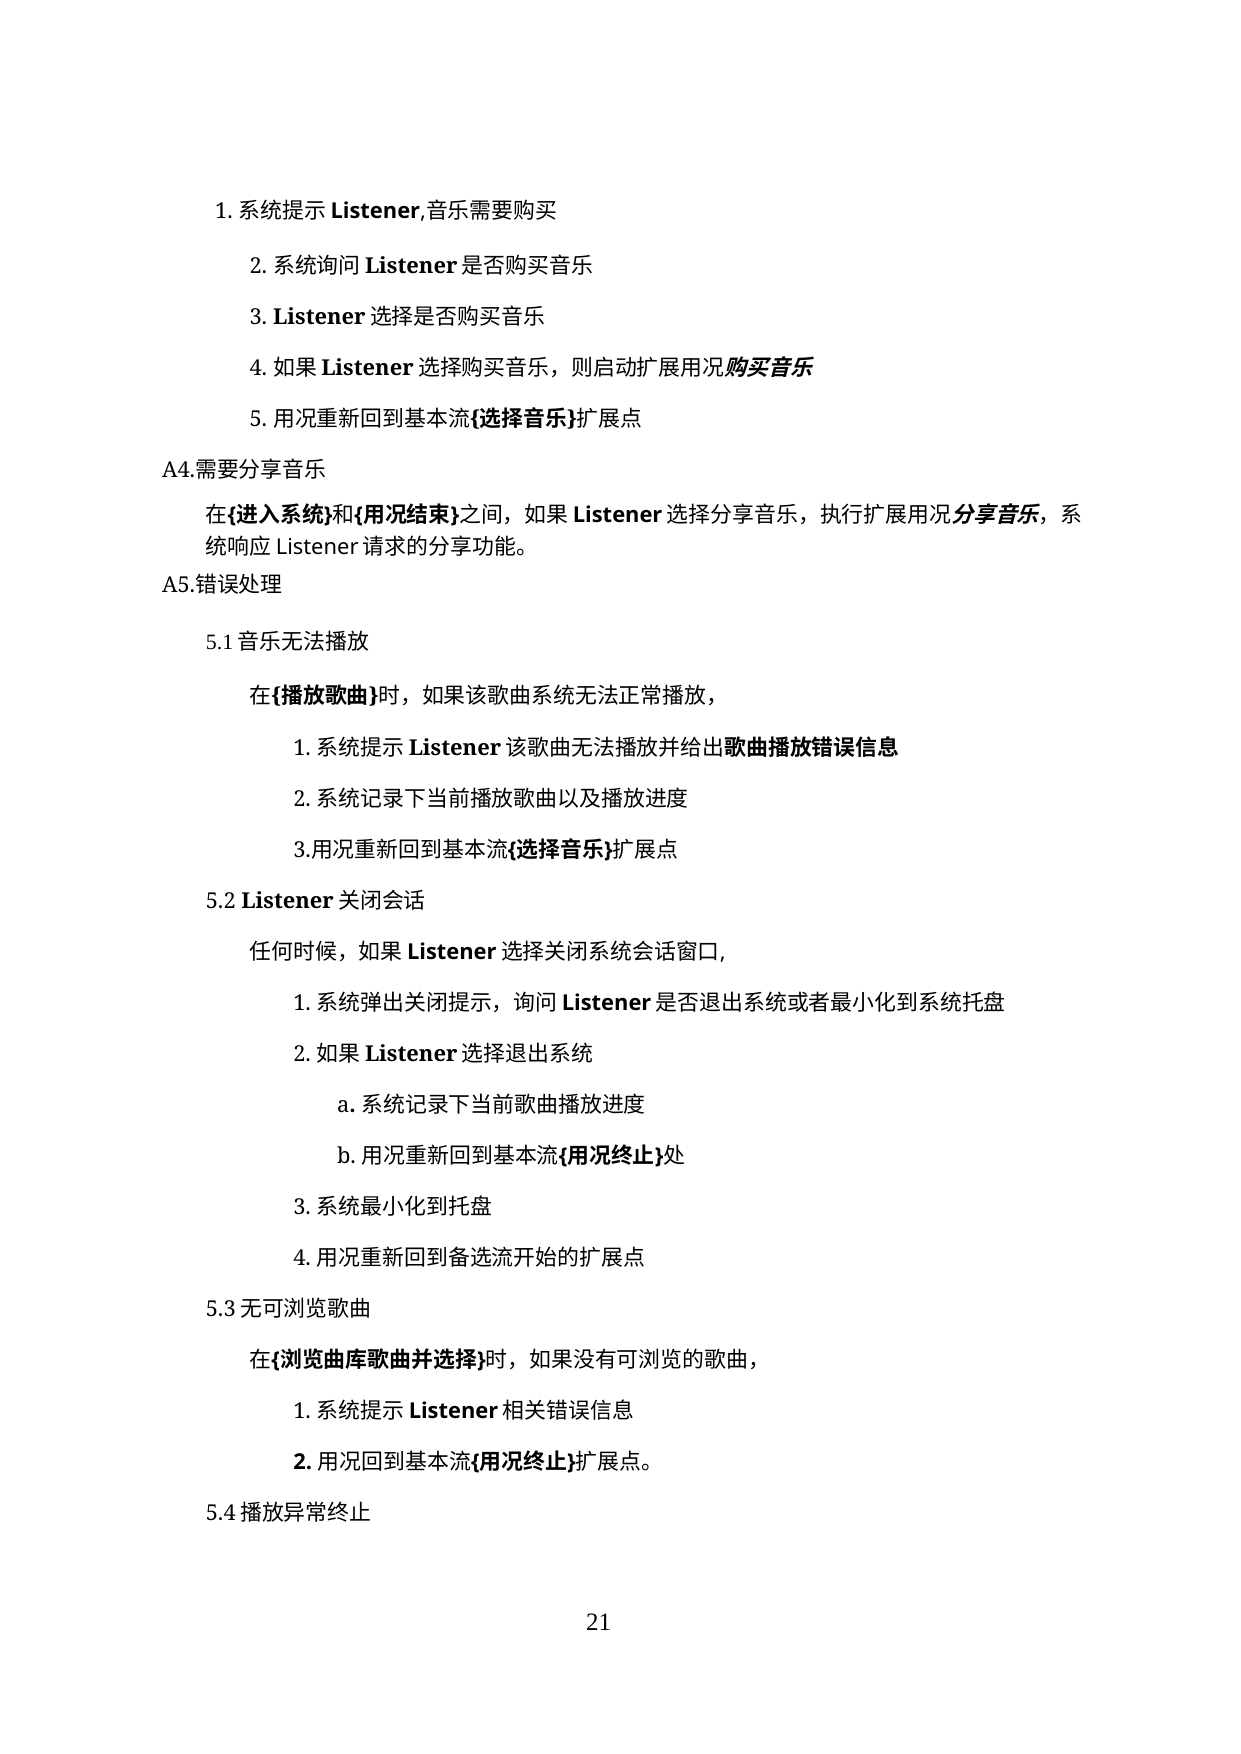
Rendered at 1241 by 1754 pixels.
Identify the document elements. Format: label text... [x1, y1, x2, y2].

text 2. 系统记录下当前播放歌曲以及播放进度 [118, 781, 1122, 812]
text 5. 用况重新回到基本流{选择音乐}扩展点 [118, 401, 1122, 433]
text 3. 系统最小化到托盘 [118, 1189, 1122, 1221]
text 5.1音乐无法播放 [118, 618, 1122, 658]
text 1. 系统弹出关闭提示，询问Listener是否退出系统或者最小化到系统托盘 [118, 985, 1122, 1016]
text A5.错误处理 [118, 567, 1122, 599]
text A4.需要分享音乐 [118, 452, 1122, 484]
text 2. 用况回到基本流{用况终止}扩展点。 [118, 1444, 1122, 1476]
text 1. 系统提示Listener,音乐需要购买 [118, 188, 1122, 227]
text 1. 系统提示Listener该歌曲无法播放并给出歌曲播放错误信息 [118, 729, 1122, 761]
text 4. 用况重新回到备选流开始的扩展点 [118, 1240, 1122, 1272]
text 5.2 Listener关闭会话 [118, 883, 1122, 914]
text 3. Listener选择是否购买音乐 [118, 299, 1122, 331]
text 在{进入系统}和{用况结束}之间，如果Listener选择分享音乐，执行扩展用况分享音乐，系 统响应Listener请求的分享功能。 [118, 497, 1122, 560]
text 在{播放歌曲}时，如果该歌曲系统无法正常播放， [118, 678, 1122, 710]
text a. 系统记录下当前歌曲播放进度 [118, 1087, 1122, 1118]
text 1. 系统提示Listener相关错误信息 [118, 1393, 1122, 1425]
text b. 用况重新回到基本流{用况终止}处 [118, 1138, 1122, 1169]
text 3.用况重新回到基本流{选择音乐}扩展点 [118, 832, 1122, 863]
text 在{浏览曲库歌曲并选择}时，如果没有可浏览的歌曲， [118, 1342, 1122, 1374]
text 5.4播放异常终止 [118, 1495, 1122, 1527]
text 4. 如果Listener选择购买音乐，则启动扩展用况购买音乐 [118, 350, 1122, 382]
text 任何时候，如果Listener选择关闭系统会话窗口, [118, 934, 1122, 965]
text 2. 系统询问Listener是否购买音乐 [118, 248, 1122, 280]
text 5.3无可浏览歌曲 [118, 1291, 1122, 1323]
text 2. 如果Listener选择退出系统 [118, 1036, 1122, 1067]
